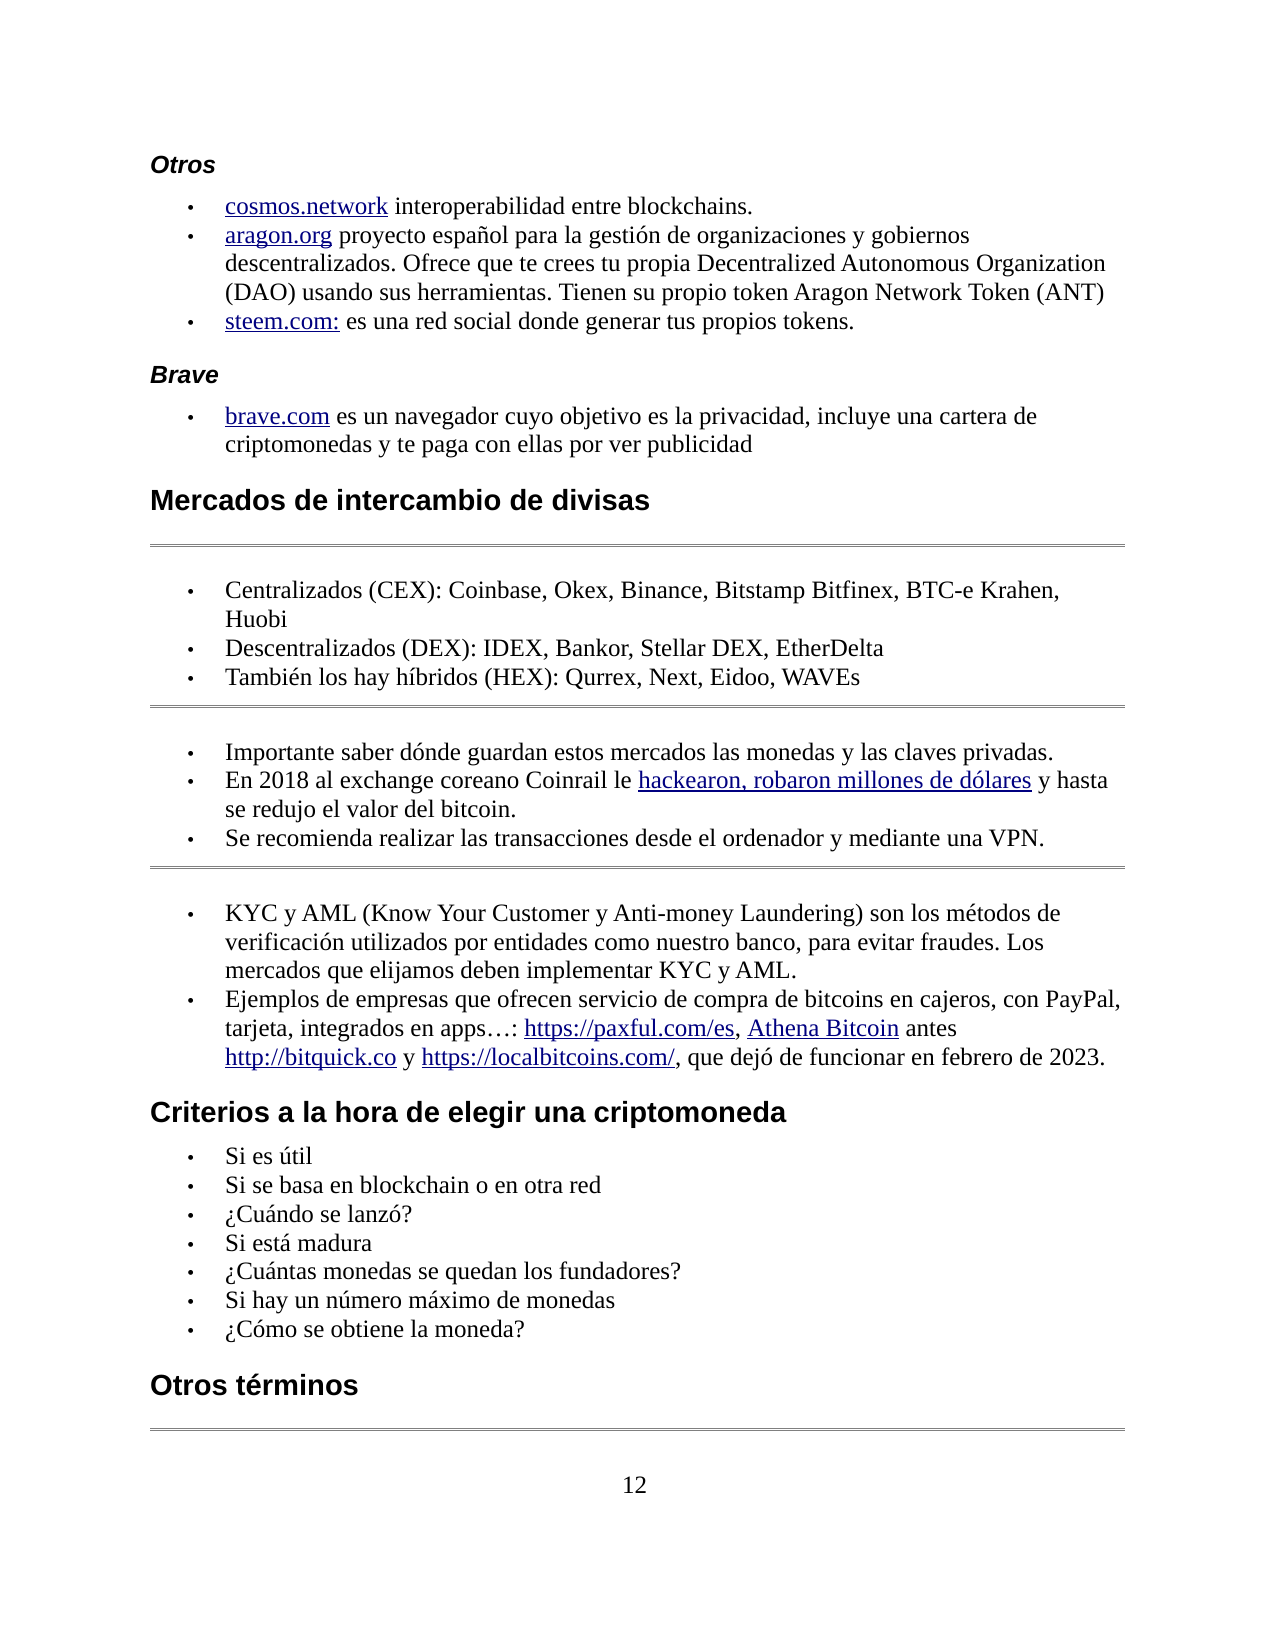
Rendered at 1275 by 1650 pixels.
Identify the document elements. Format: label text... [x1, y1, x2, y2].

list aragon.org proyecto español para la gestión de organizaciones y gobiernos descentralizados. Ofrece que te crees tu propia Decentralized Autonomous Organization (DAO) usando sus herramientas. Tienen su propio token Aragon Network Token (ANT) [187, 220, 1125, 306]
list Si hay un número máximo de monedas [187, 1285, 1125, 1314]
list ¿Cuándo se lanzó? [187, 1199, 1125, 1228]
list Si es útil [187, 1141, 1125, 1170]
list También los hay híbridos (HEX): Qurrex, Next, Eidoo, WAVEs [187, 662, 1125, 691]
list Importante saber dónde guardan estos mercados las monedas y las claves privadas. [187, 737, 1125, 765]
list ¿Cuántas monedas se quedan los fundadores? [187, 1256, 1125, 1285]
list Centralizados (CEX): Coinbase, Okex, Binance, Bitstamp Bitfinex, BTC-e Krahen, Huobi [187, 576, 1125, 633]
list Ejemplos de empresas que ofrecen servicio de compra de bitcoins en cajeros, con PayPal, tarjeta, integrados en apps…: https://paxful.com/es, Athena Bitcoin antes http://bitquick.co y https://localbitcoins.com/, que dejó de funcionar en febrero de 2023. [187, 984, 1125, 1070]
list Se recomienda realizar las transacciones desde el ordenador y mediante una VPN. [187, 823, 1125, 852]
list steem.com: es una red social donde generar tus propios tokens. [187, 306, 1125, 335]
subtitle Otros términos [150, 1368, 1125, 1401]
list KYC y AML (Know Your Customer y Anti-money Laundering) son los métodos de verificación utilizados por entidades como nuestro banco, para evitar fraudes. Los mercados que elijamos deben implementar KYC y AML. [187, 898, 1125, 984]
list Si se basa en blockchain o en otra red [187, 1170, 1125, 1199]
list Descentralizados (DEX): IDEX, Bankor, Stellar DEX, EtherDelta [187, 633, 1125, 662]
list ¿Cómo se obtiene la moneda? [187, 1314, 1125, 1343]
list cosmos.network interoperabilidad entre blockchains. [187, 191, 1125, 220]
subtitle Brave [150, 360, 1125, 388]
list brave.com es un navegador cuyo objetivo es la privacidad, incluye una cartera de criptomonedas y te paga con ellas por ver publicidad [187, 401, 1125, 458]
list Si está madura [187, 1228, 1125, 1256]
subtitle Otros [150, 150, 1125, 178]
subtitle Mercados de intercambio de divisas [150, 483, 1125, 517]
list En 2018 al exchange coreano Coinrail le hackearon, robaron millones de dólares y hasta se redujo el valor del bitcoin. [187, 765, 1125, 823]
subtitle Criterios a la hora de elegir una criptomoneda [150, 1095, 1125, 1129]
